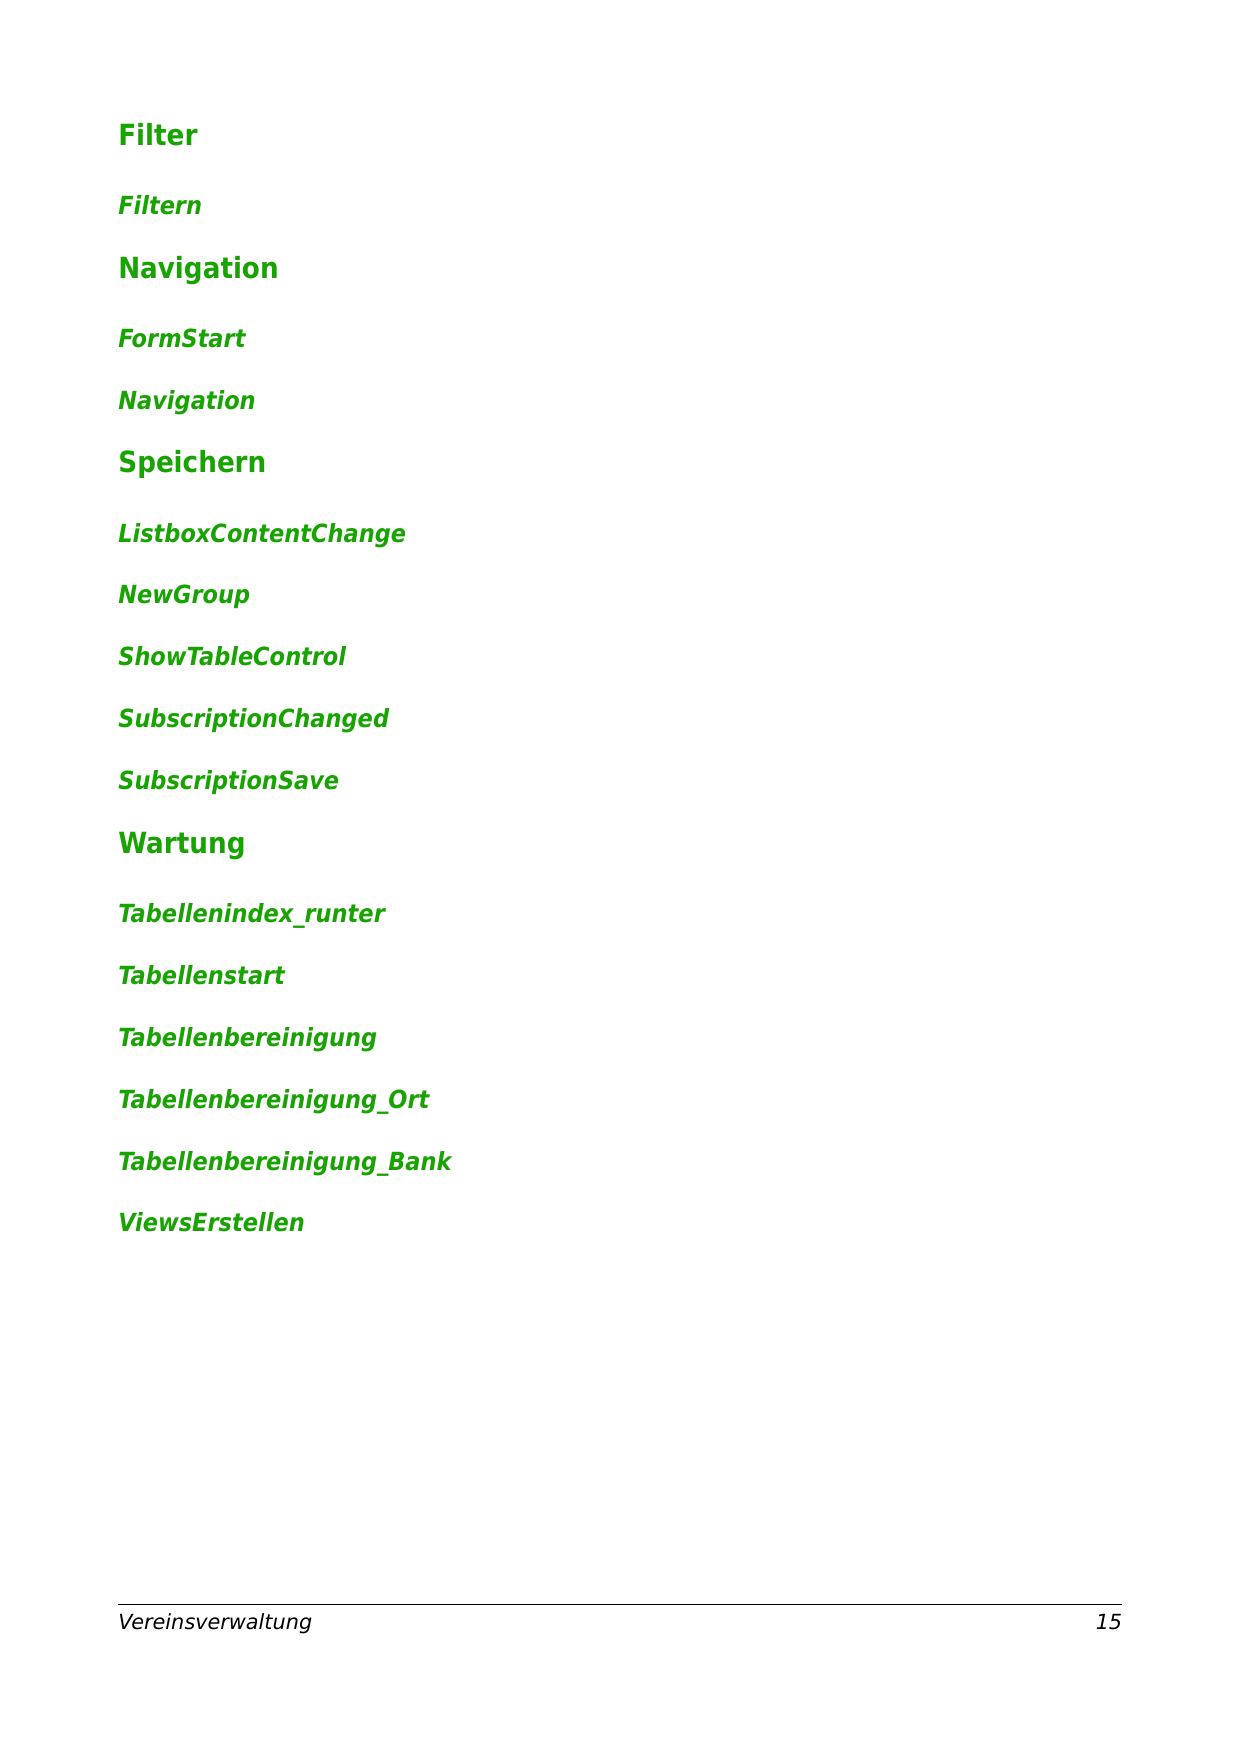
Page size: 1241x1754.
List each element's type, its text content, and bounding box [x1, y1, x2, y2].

subtitle Filter [118, 118, 1122, 152]
subtitle ViewsErstellen [118, 1209, 1122, 1238]
subtitle Navigation [118, 386, 1122, 415]
subtitle ListboxContentChange [118, 519, 1122, 548]
subtitle ShowTableControl [118, 643, 1122, 672]
subtitle Filtern [118, 191, 1122, 220]
subtitle SubscriptionChanged [118, 704, 1122, 734]
subtitle Tabellenbereinigung_Ort [118, 1085, 1122, 1114]
subtitle Speichern [118, 446, 1122, 480]
subtitle Tabellenbereinigung [118, 1023, 1122, 1052]
subtitle SubscriptionSave [118, 766, 1122, 796]
subtitle Tabellenindex_runter [118, 899, 1122, 928]
subtitle Wartung [118, 826, 1122, 860]
subtitle NewGroup [118, 581, 1122, 610]
subtitle Tabellenstart [118, 961, 1122, 990]
subtitle Tabellenbereinigung_Bank [118, 1147, 1122, 1176]
subtitle FormStart [118, 324, 1122, 353]
subtitle Navigation [118, 251, 1122, 285]
